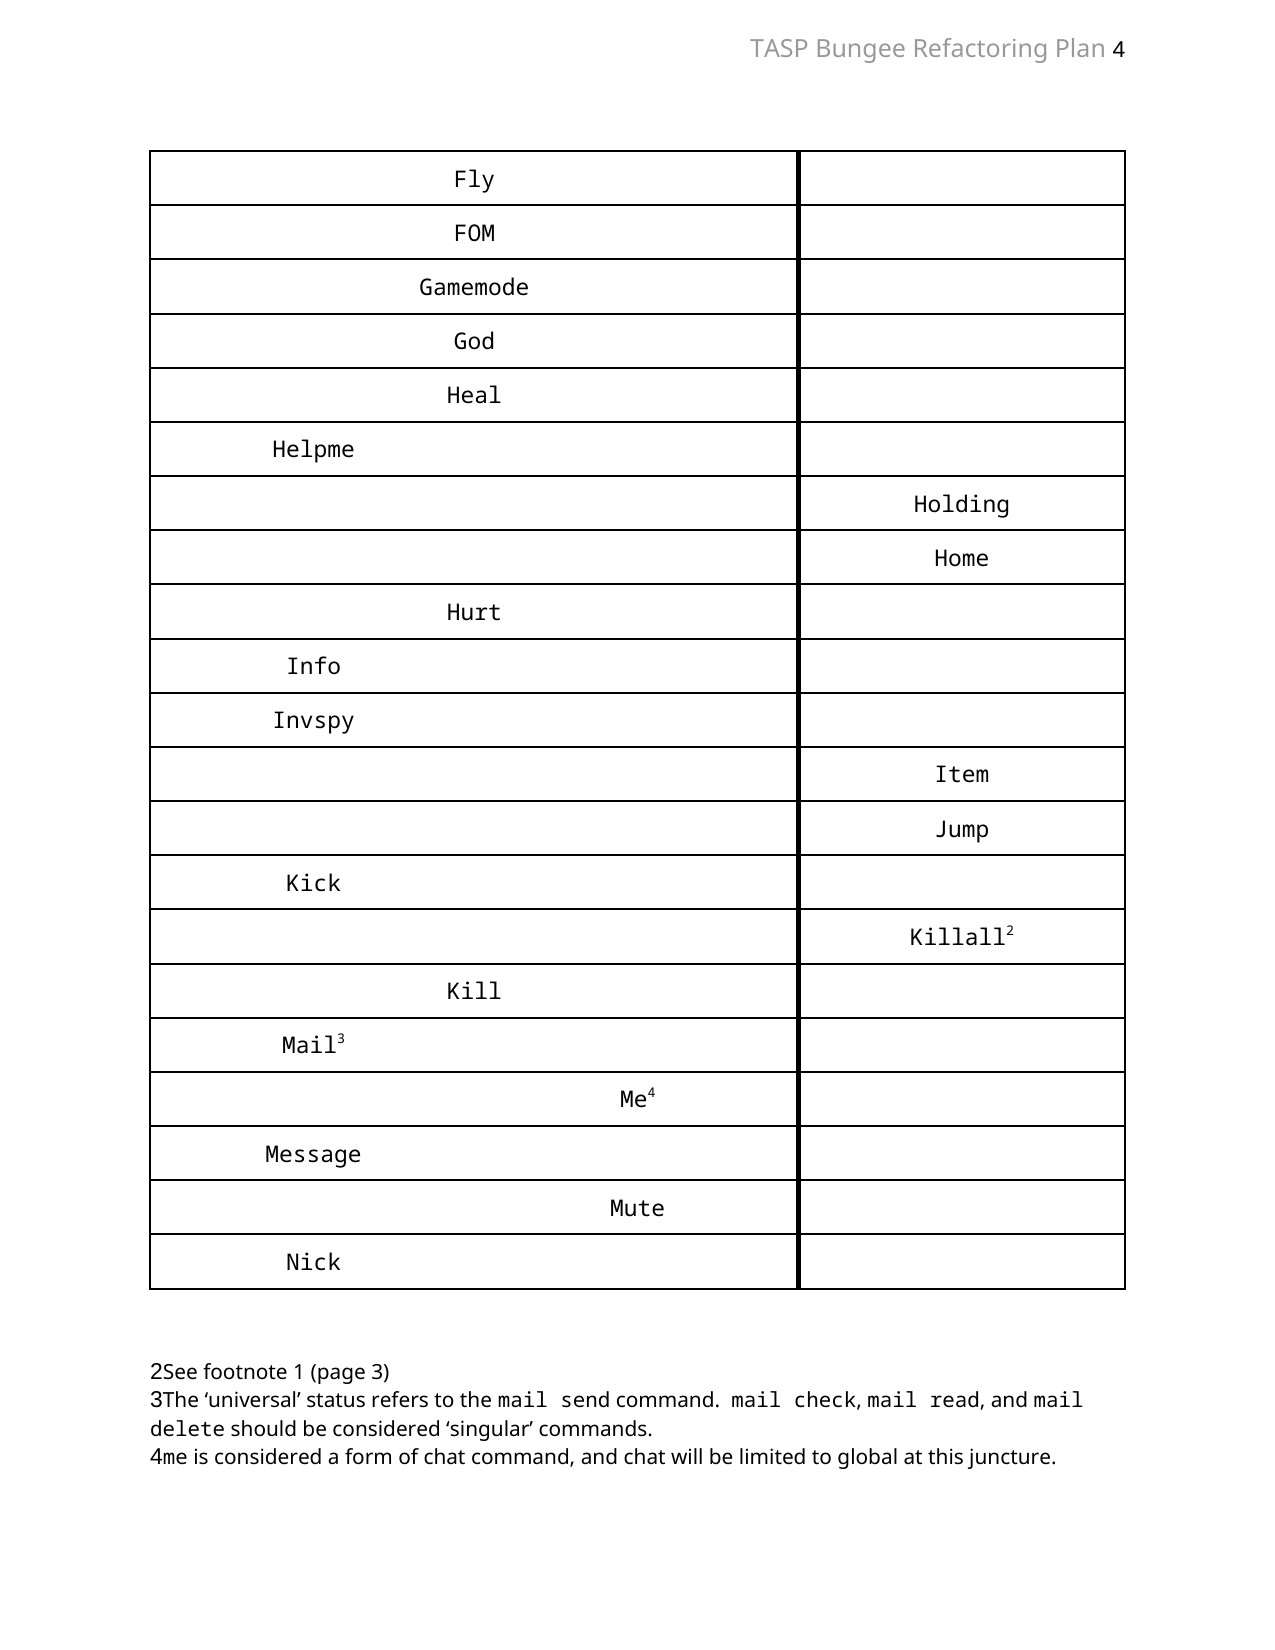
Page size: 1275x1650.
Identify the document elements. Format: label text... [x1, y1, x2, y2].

table_cell Home [801, 531, 1124, 583]
table_cell [801, 640, 1124, 692]
table_cell [476, 802, 796, 854]
table_cell [476, 910, 796, 962]
table_cell Mail [151, 1019, 476, 1071]
table_cell [476, 423, 796, 475]
table_cell [476, 477, 796, 529]
table_cell Mute [476, 1181, 796, 1233]
table_cell Helpme [151, 423, 476, 475]
table_cell Kick [151, 856, 476, 908]
table_cell [801, 1019, 1124, 1071]
table_cell [801, 260, 1124, 312]
table_cell [801, 423, 1124, 475]
table_cell [801, 585, 1124, 637]
table_cell Gamemode [151, 260, 796, 312]
table_cell Killall [801, 910, 1124, 962]
table_cell [476, 640, 796, 692]
table_cell [801, 694, 1124, 746]
table_cell [151, 477, 476, 529]
table_cell [476, 856, 796, 908]
table_cell Me [476, 1073, 796, 1125]
table_cell [801, 1235, 1124, 1287]
table_cell FOM [151, 206, 796, 258]
table_cell [801, 856, 1124, 908]
table_cell [801, 965, 1124, 1017]
table_cell [476, 748, 796, 800]
table_cell [801, 1181, 1124, 1233]
table_cell [801, 206, 1124, 258]
table_cell [151, 531, 476, 583]
table_cell Message [151, 1127, 476, 1179]
table_cell Hurt [151, 585, 796, 637]
table_cell Jump [801, 802, 1124, 854]
table_cell Invspy [151, 694, 476, 746]
table_cell [801, 1073, 1124, 1125]
table_cell Item [801, 748, 1124, 800]
table_cell [476, 1019, 796, 1071]
table_cell [151, 1073, 476, 1125]
table_cell Info [151, 640, 476, 692]
table_cell Nick [151, 1235, 476, 1287]
table_cell [151, 802, 476, 854]
table_cell [801, 152, 1124, 204]
table_cell [801, 315, 1124, 367]
table_cell [476, 1127, 796, 1179]
table_cell Holding [801, 477, 1124, 529]
table_cell [801, 369, 1124, 421]
table_cell Heal [151, 369, 796, 421]
table_cell [151, 1181, 476, 1233]
table_cell God [151, 315, 796, 367]
table_cell [151, 748, 476, 800]
table_cell [801, 1127, 1124, 1179]
table_cell Kill [151, 965, 796, 1017]
table_cell [151, 910, 476, 962]
table_cell [476, 531, 796, 583]
table_cell [476, 1235, 796, 1287]
table_cell Fly [151, 152, 796, 204]
table_cell [476, 694, 796, 746]
